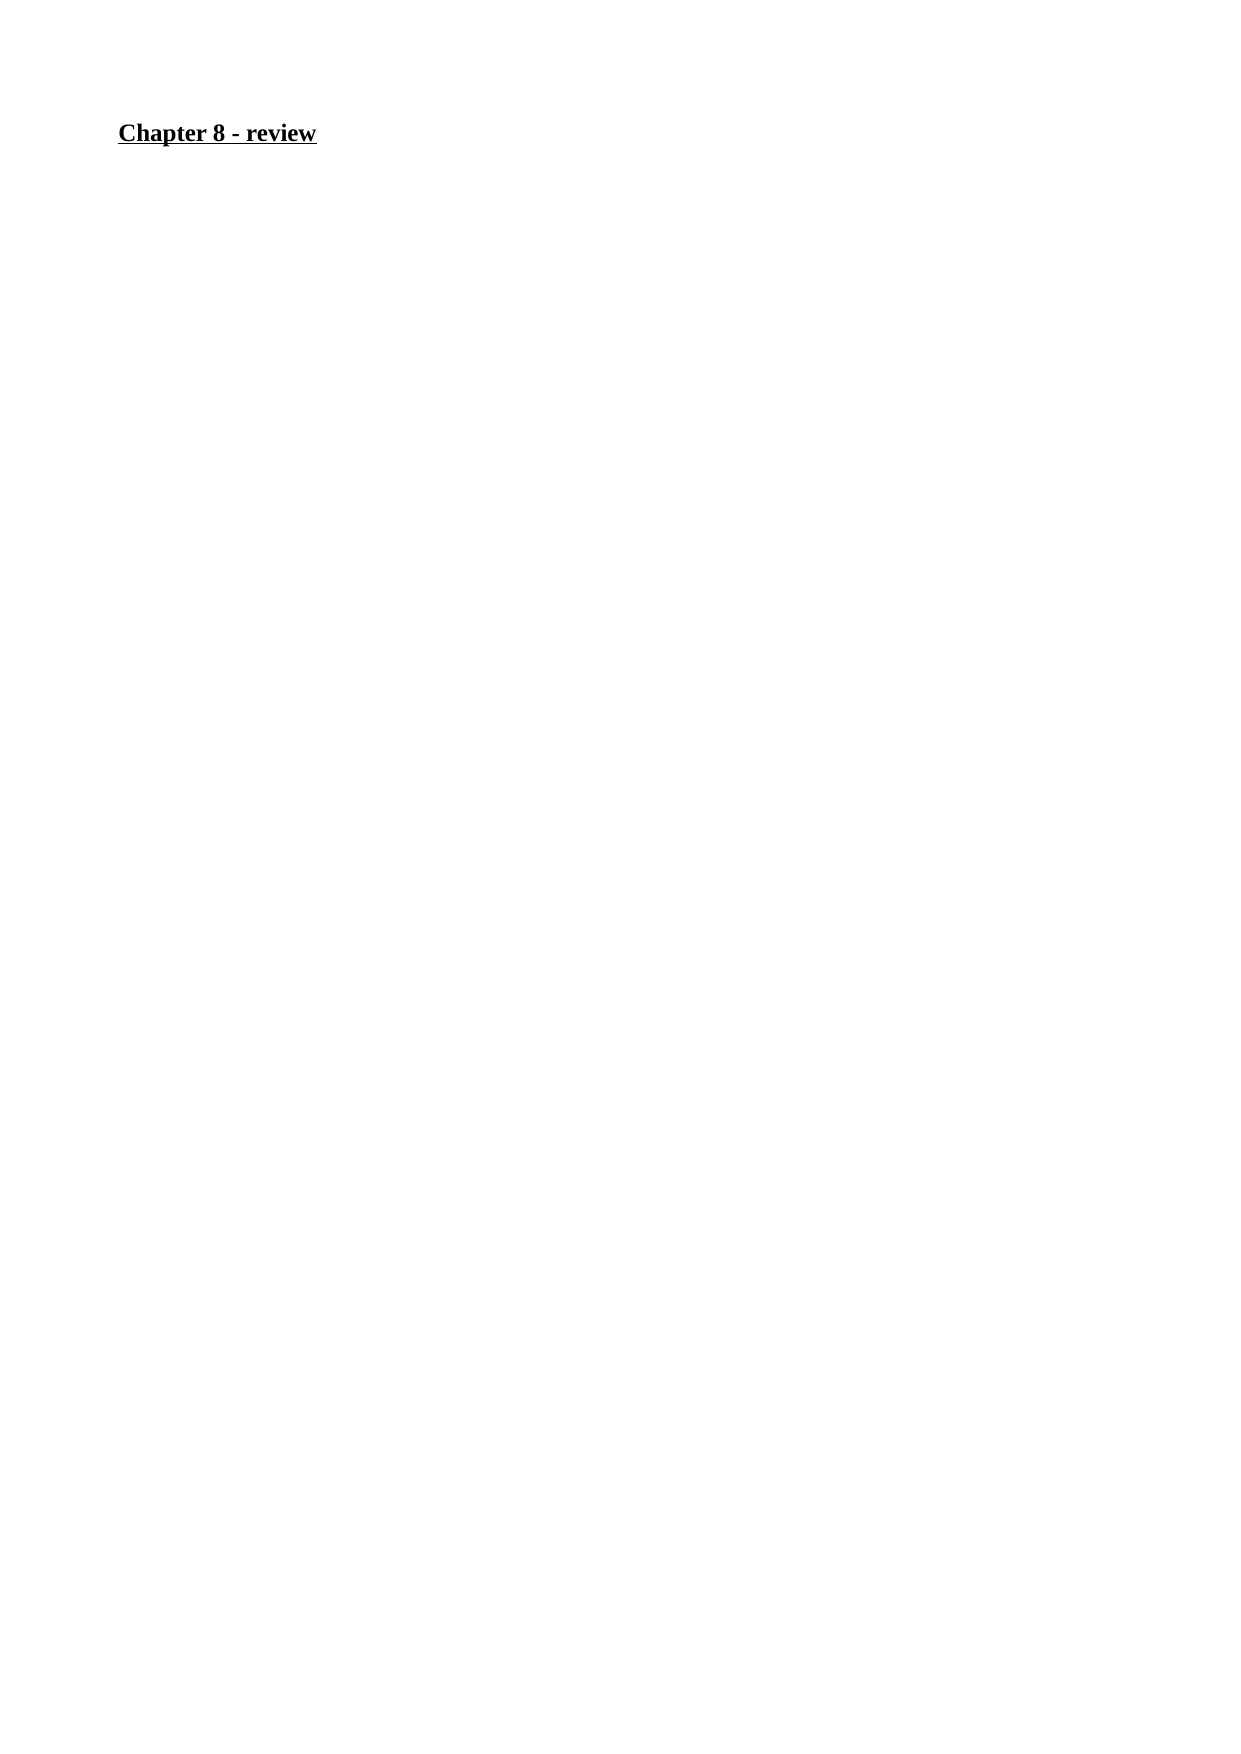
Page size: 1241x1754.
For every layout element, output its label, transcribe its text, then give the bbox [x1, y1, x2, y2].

text Chapter 8 - review [118, 118, 1122, 147]
